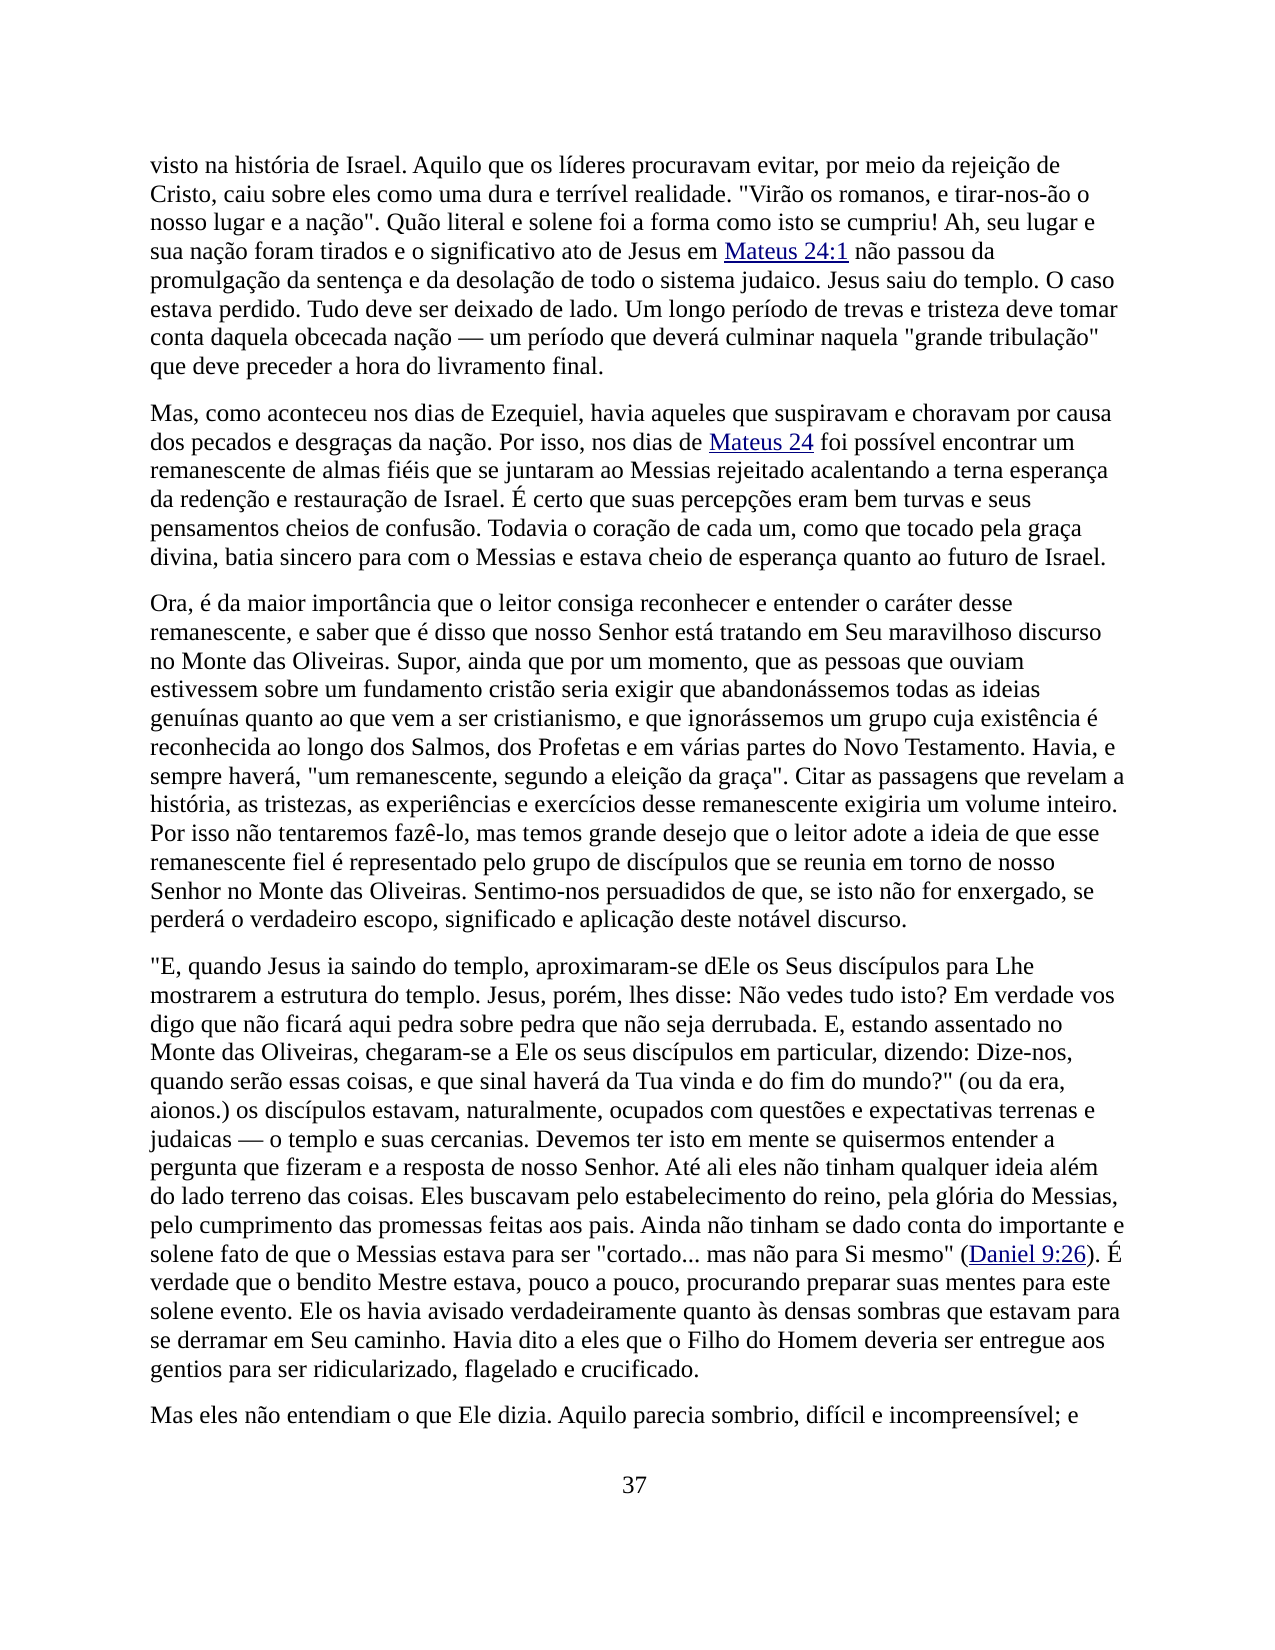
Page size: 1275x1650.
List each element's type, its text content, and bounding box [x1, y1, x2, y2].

text "E, quando Jesus ia saindo do templo, aproximaram-se dEle os Seus discípulos para Lhe mostrarem a estrutura do templo. Jesus, porém, lhes disse: Não vedes tudo isto? Em verdade vos digo que não ficará aqui pedra sobre pedra que não seja derrubada. E, estando assentado no Monte das Oliveiras, chegaram-se a Ele os seus discípulos em particular, dizendo: Dize-nos, quando serão essas coisas, e que sinal haverá da Tua vinda e do fim do mundo?" (ou da era, aionos.) os discípulos estavam, naturalmente, ocupados com questões e expectativas terrenas e judaicas — o templo e suas cercanias. Devemos ter isto em mente se quisermos entender a pergunta que fizeram e a resposta de nosso Senhor. Até ali eles não tinham qualquer ideia além do lado terreno das coisas. Eles buscavam pelo estabelecimento do reino, pela glória do Messias, pelo cumprimento das promessas feitas aos pais. Ainda não tinham se dado conta do importante e solene fato de que o Messias estava para ser "cortado... mas não para Si mesmo" (Daniel 9:26). É verdade que o bendito Mestre estava, pouco a pouco, procurando preparar suas mentes para este solene evento. Ele os havia avisado verdadeiramente quanto às densas sombras que estavam para se derramar em Seu caminho. Havia dito a eles que o Filho do Homem deveria ser entregue aos gentios para ser ridicularizado, flagelado e crucificado. [150, 951, 1125, 1382]
text Mas eles não entendiam o que Ele dizia. Aquilo parecia sombrio, difícil e incompreensível; e [150, 1400, 1125, 1429]
text Ora, é da maior importância que o leitor consiga reconhecer e entender o caráter desse remanescente, e saber que é disso que nosso Senhor está tratando em Seu maravilhoso discurso no Monte das Oliveiras. Supor, ainda que por um momento, que as pessoas que ouviam estivessem sobre um fundamento cristão seria exigir que abandonássemos todas as ideias genuínas quanto ao que vem a ser cristianismo, e que ignorássemos um grupo cuja existência é reconhecida ao longo dos Salmos, dos Profetas e em várias partes do Novo Testamento. Havia, e sempre haverá, "um remanescente, segundo a eleição da graça". Citar as passagens que revelam a história, as tristezas, as experiências e exercícios desse remanescente exigiria um volume inteiro. Por isso não tentaremos fazê-lo, mas temos grande desejo que o leitor adote a ideia de que esse remanescente fiel é representado pelo grupo de discípulos que se reunia em torno de nosso Senhor no Monte das Oliveiras. Sentimo-nos persuadidos de que, se isto não for enxergado, se perderá o verdadeiro escopo, significado e aplicação deste notável discurso. [150, 588, 1125, 933]
text Mas, como aconteceu nos dias de Ezequiel, havia aqueles que suspiravam e choravam por causa dos pecados e desgraças da nação. Por isso, nos dias de Mateus 24 foi possível encontrar um remanescente de almas fiéis que se juntaram ao Messias rejeitado acalentando a terna esperança da redenção e restauração de Israel. É certo que suas percepções eram bem turvas e seus pensamentos cheios de confusão. Todavia o coração de cada um, como que tocado pela graça divina, batia sincero para com o Messias e estava cheio de esperança quanto ao futuro de Israel. [150, 398, 1125, 570]
text visto na história de Israel. Aquilo que os líderes procuravam evitar, por meio da rejeição de Cristo, caiu sobre eles como uma dura e terrível realidade. "Virão os romanos, e tirar-nos-ão o nosso lugar e a nação". Quão literal e solene foi a forma como isto se cumpriu! Ah, seu lugar e sua nação foram tirados e o significativo ato de Jesus em Mateus 24:1 não passou da promulgação da sentença e da desolação de todo o sistema judaico. Jesus saiu do templo. O caso estava perdido. Tudo deve ser deixado de lado. Um longo período de trevas e tristeza deve tomar conta daquela obcecada nação — um período que deverá culminar naquela "grande tribulação" que deve preceder a hora do livramento final. [150, 150, 1125, 380]
